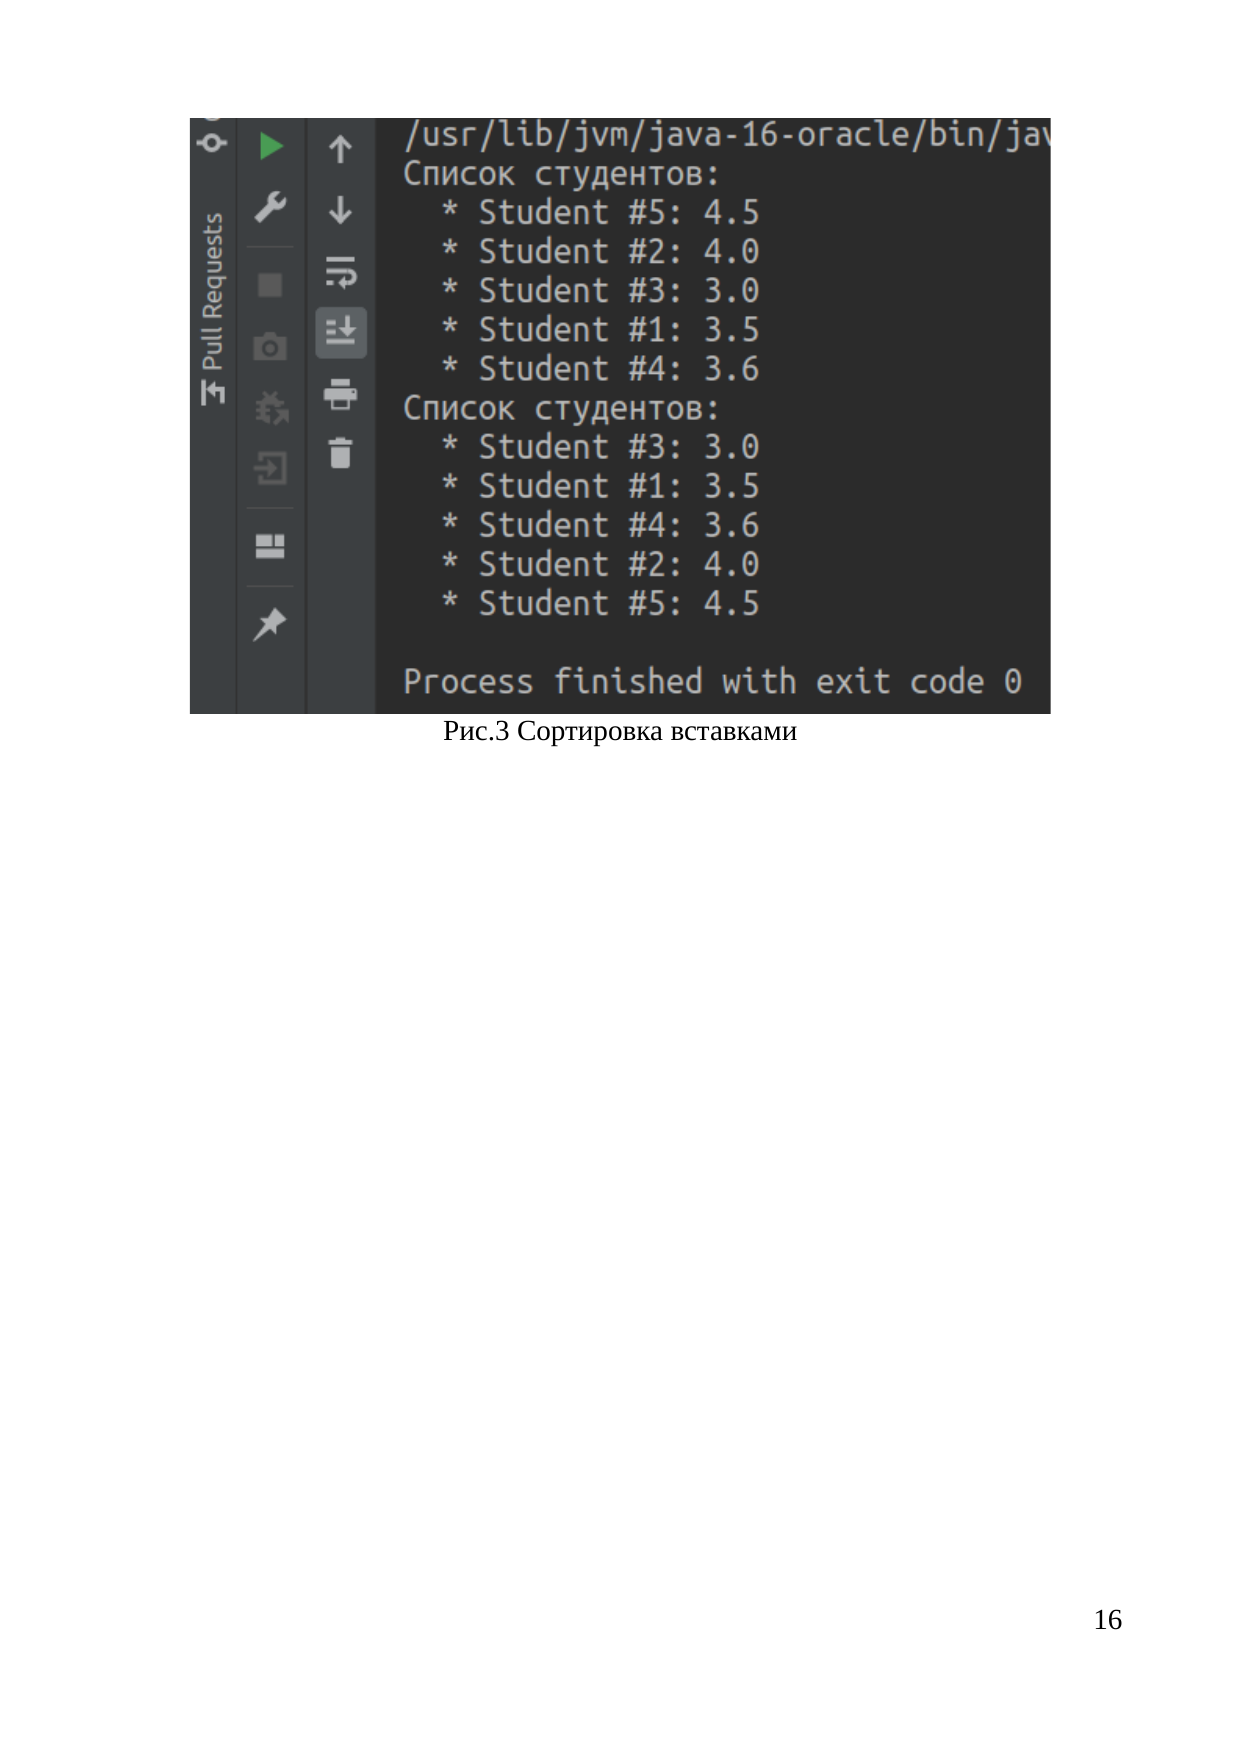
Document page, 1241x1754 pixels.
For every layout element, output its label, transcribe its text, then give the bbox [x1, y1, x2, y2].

picture [189, 118, 1051, 714]
text Рис.3 Сортировка вставками [118, 118, 1122, 747]
